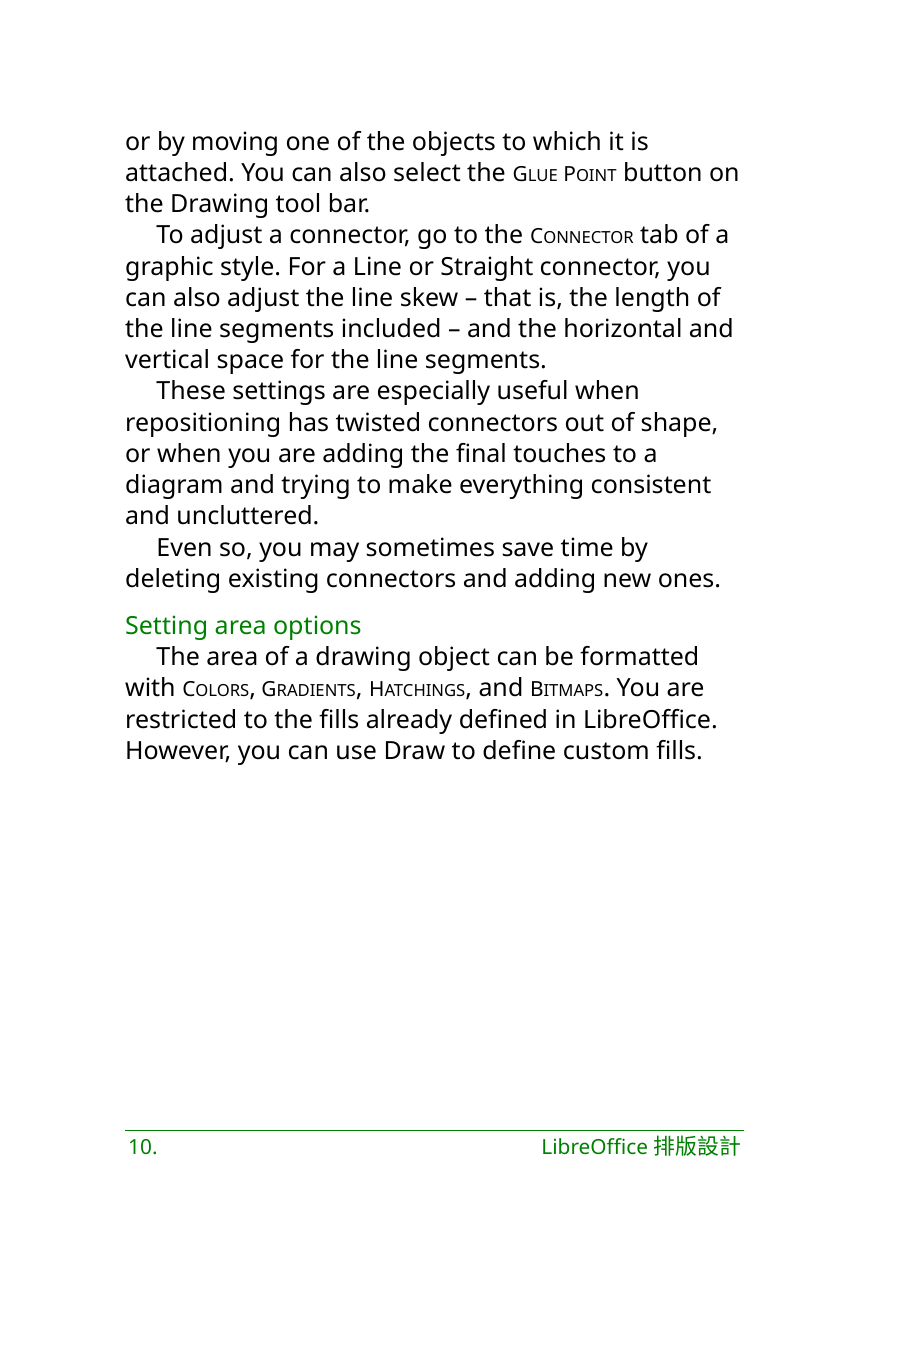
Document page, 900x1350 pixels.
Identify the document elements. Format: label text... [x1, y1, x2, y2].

text To adjust a connector, go to the Connector tab of a graphic style. For a Line or Straight connector, you can also adjust the line skew – that is, the length of the line segments included – and the horizontal and vertical space for the line segments. [125, 219, 744, 375]
text or by moving one of the objects to which it is attached. You can also select the Glue Point button on the Drawing tool bar. [125, 125, 744, 219]
text These settings are especially useful when repositioning has twisted connectors out of shape, or when you are adding the final touches to a diagram and trying to make everything consistent and uncluttered. [125, 375, 744, 531]
subtitle Setting area options [125, 609, 744, 641]
text Even so, you may sometimes save time by deleting existing connectors and adding new ones. [125, 531, 744, 594]
text The area of a drawing object can be formatted with Colors, Gradients, Hatchings, and Bitmaps. You are restricted to the fills already defined in LibreOffice. However, you can use Draw to define custom fills. [125, 641, 744, 766]
